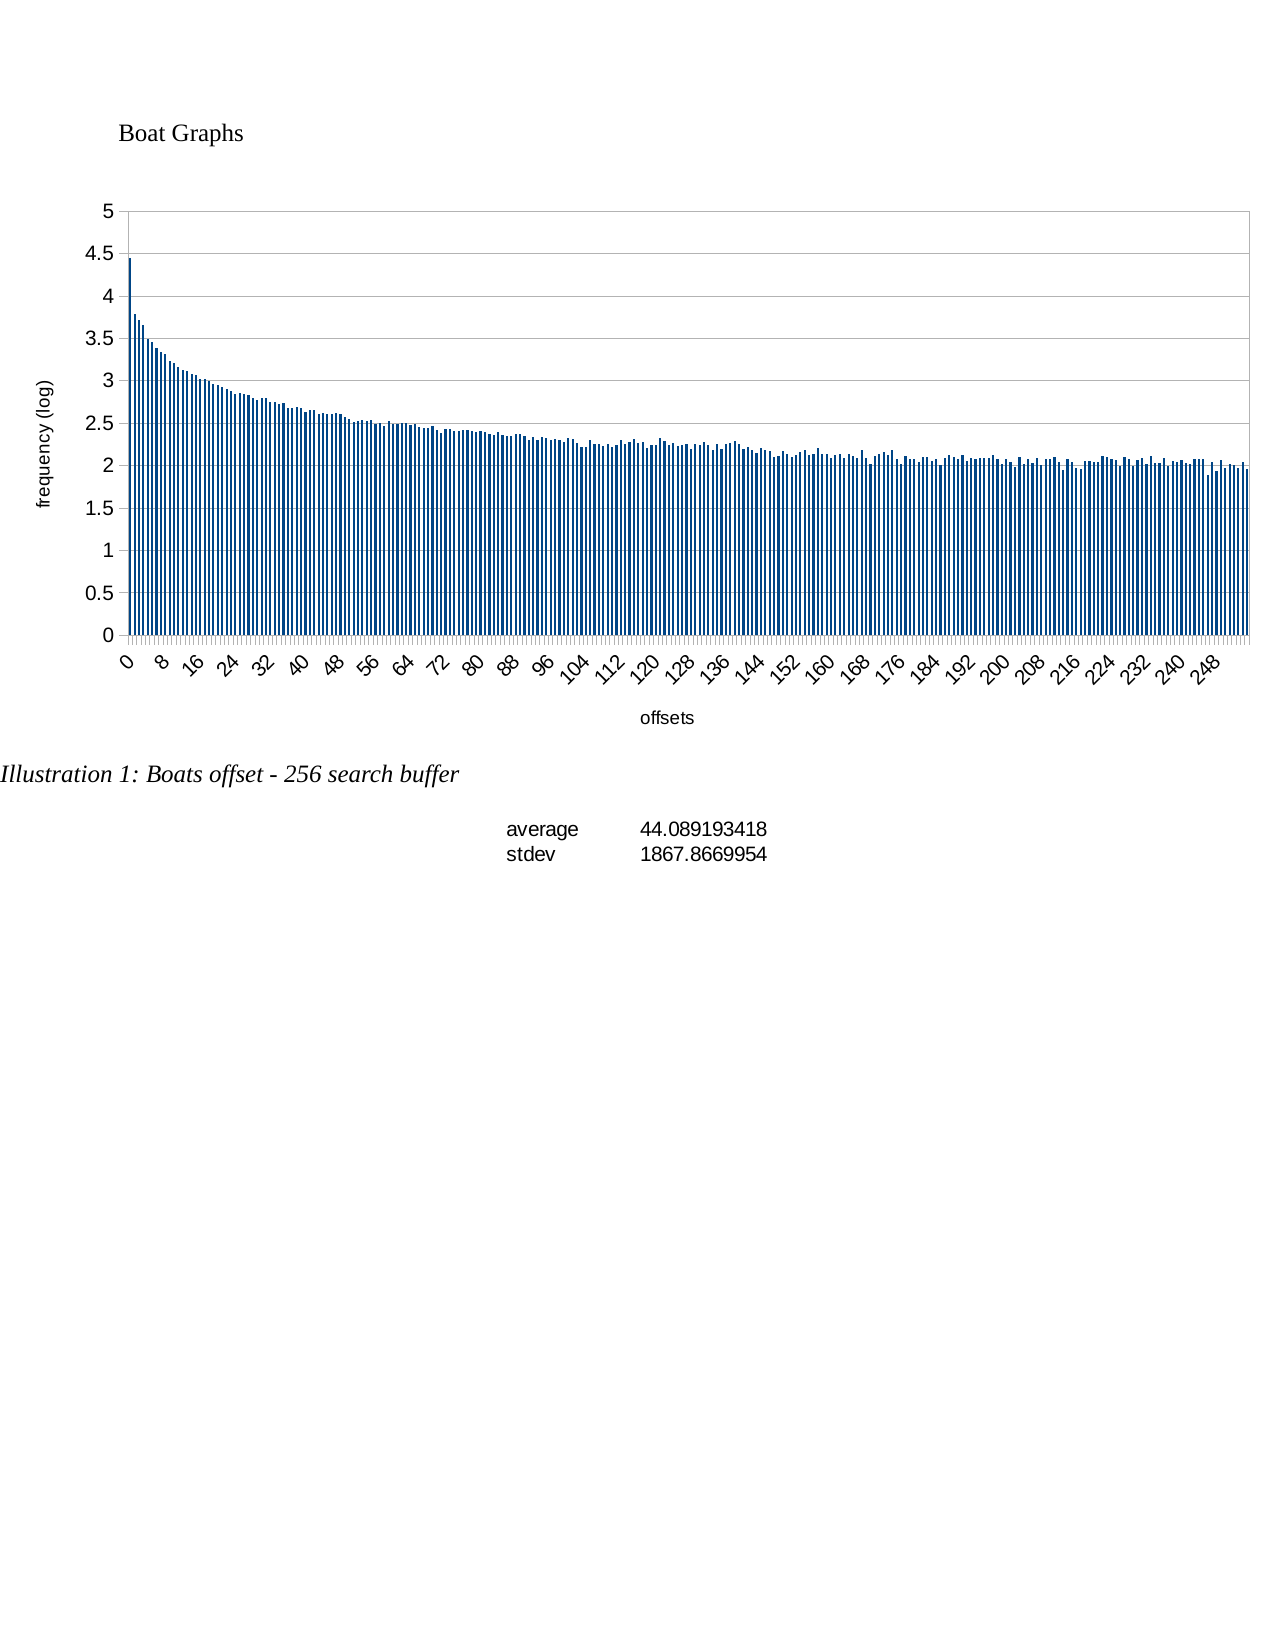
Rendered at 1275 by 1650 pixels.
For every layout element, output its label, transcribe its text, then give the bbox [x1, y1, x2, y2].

text Boat Graphs [118, 118, 1157, 147]
text Illustration 1: Boats offset - 256 search buffer [0, 760, 1275, 788]
